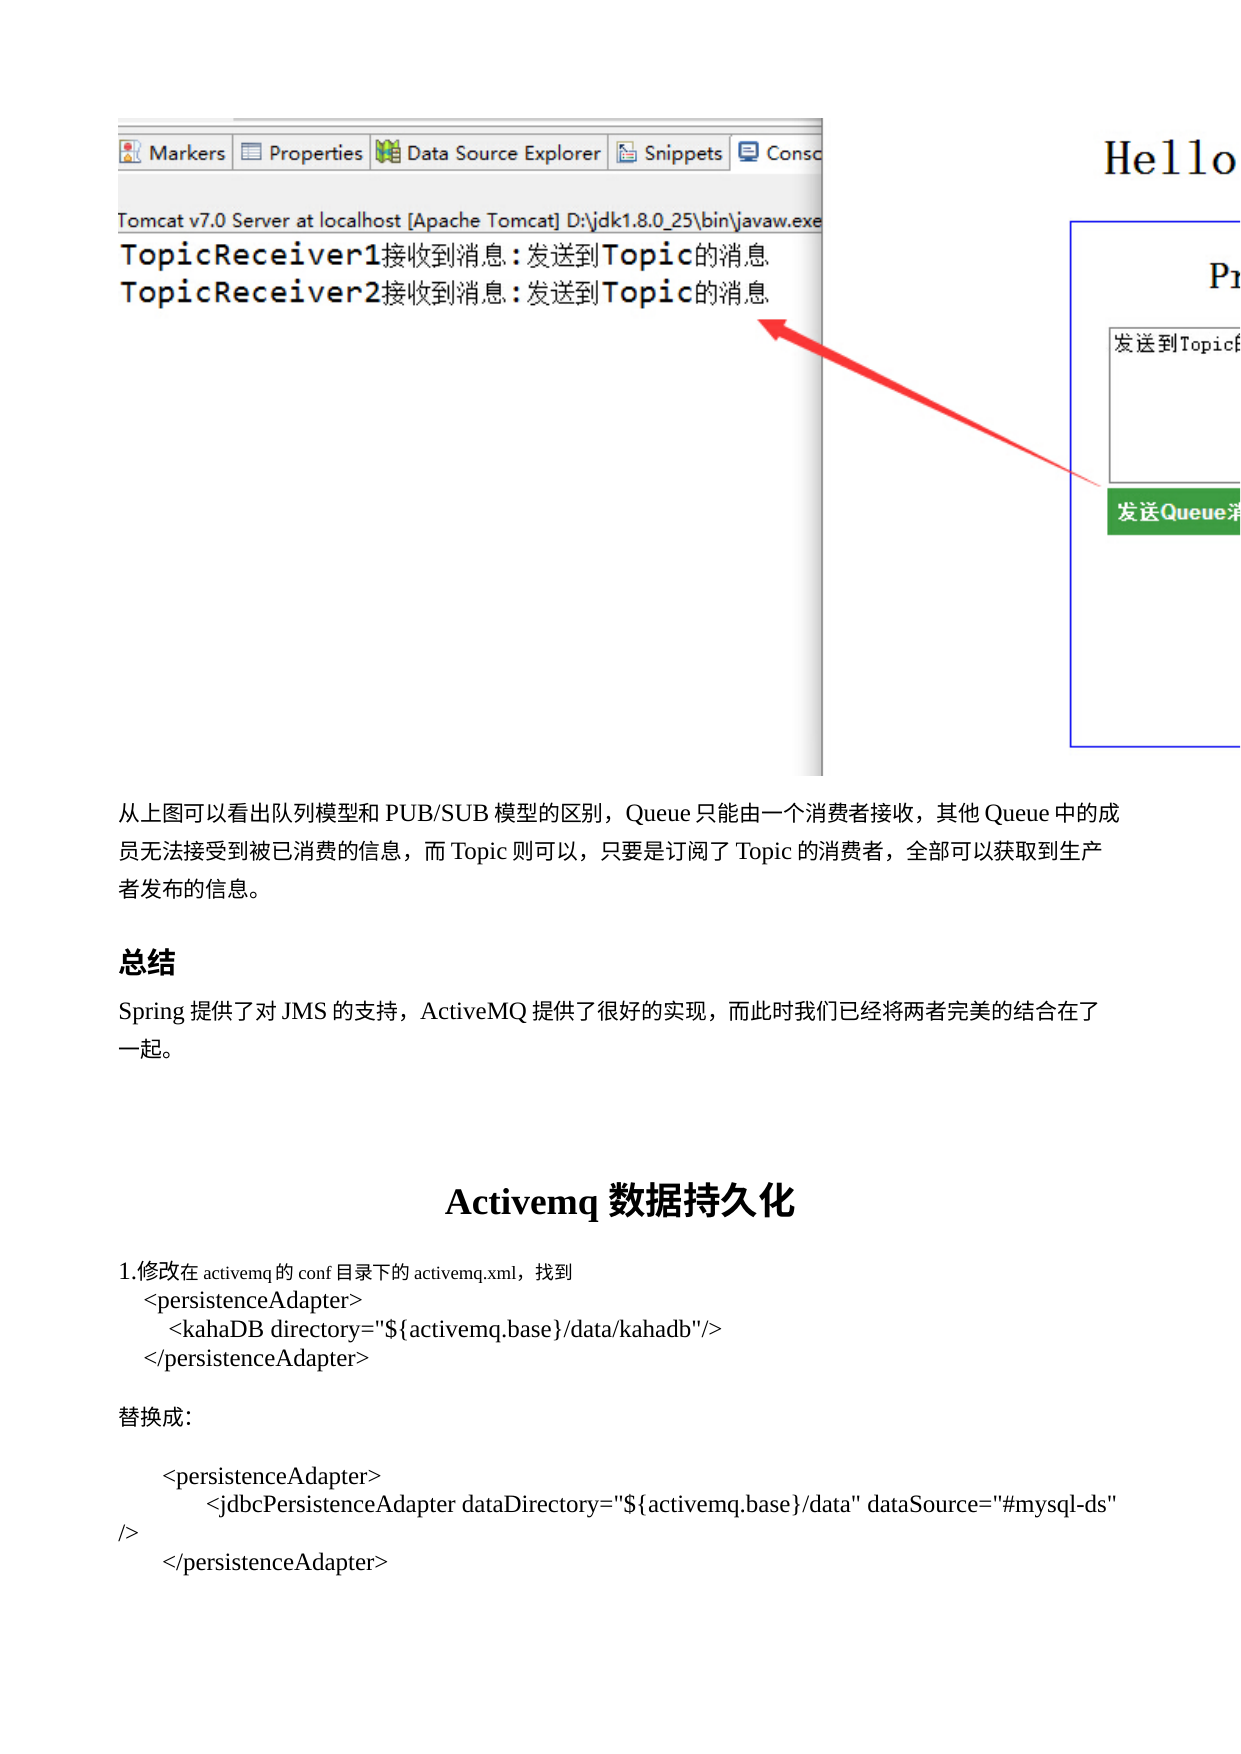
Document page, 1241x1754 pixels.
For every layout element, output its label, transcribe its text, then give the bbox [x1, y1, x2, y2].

text <jdbcPersistenceAdapter dataDirectory="${activemq.base}/data" dataSource="#mysql-ds" /> [118, 1489, 1122, 1547]
text </persistenceAdapter> [118, 1547, 1122, 1576]
text 替换成： [118, 1400, 1122, 1432]
text 1.修改在activemq的conf目录下的activemq.xml，找到 [118, 1254, 1122, 1285]
text <kahaDB directory="${activemq.base}/data/kahadb"/> [118, 1314, 1122, 1343]
text Activemq 数据持久化 [118, 1171, 1122, 1225]
text <persistenceAdapter> [118, 1461, 1122, 1489]
text 从上图可以看出队列模型和PUB/SUB模型的区别，Queue只能由一个消费者接收，其他Queue中的成员无法接受到被已消费的信息，而Topic则可以，只要是订阅了Topic的消费者，全部可以获取到生产者发布的信息。 [118, 796, 1122, 904]
text <persistenceAdapter> [118, 1285, 1122, 1314]
picture [118, 118, 1241, 776]
subtitle 总结 [118, 939, 1122, 981]
text </persistenceAdapter> [118, 1343, 1122, 1372]
text Spring提供了对JMS的支持，ActiveMQ提供了很好的实现，而此时我们已经将两者完美的结合在了一起。 [118, 994, 1122, 1063]
